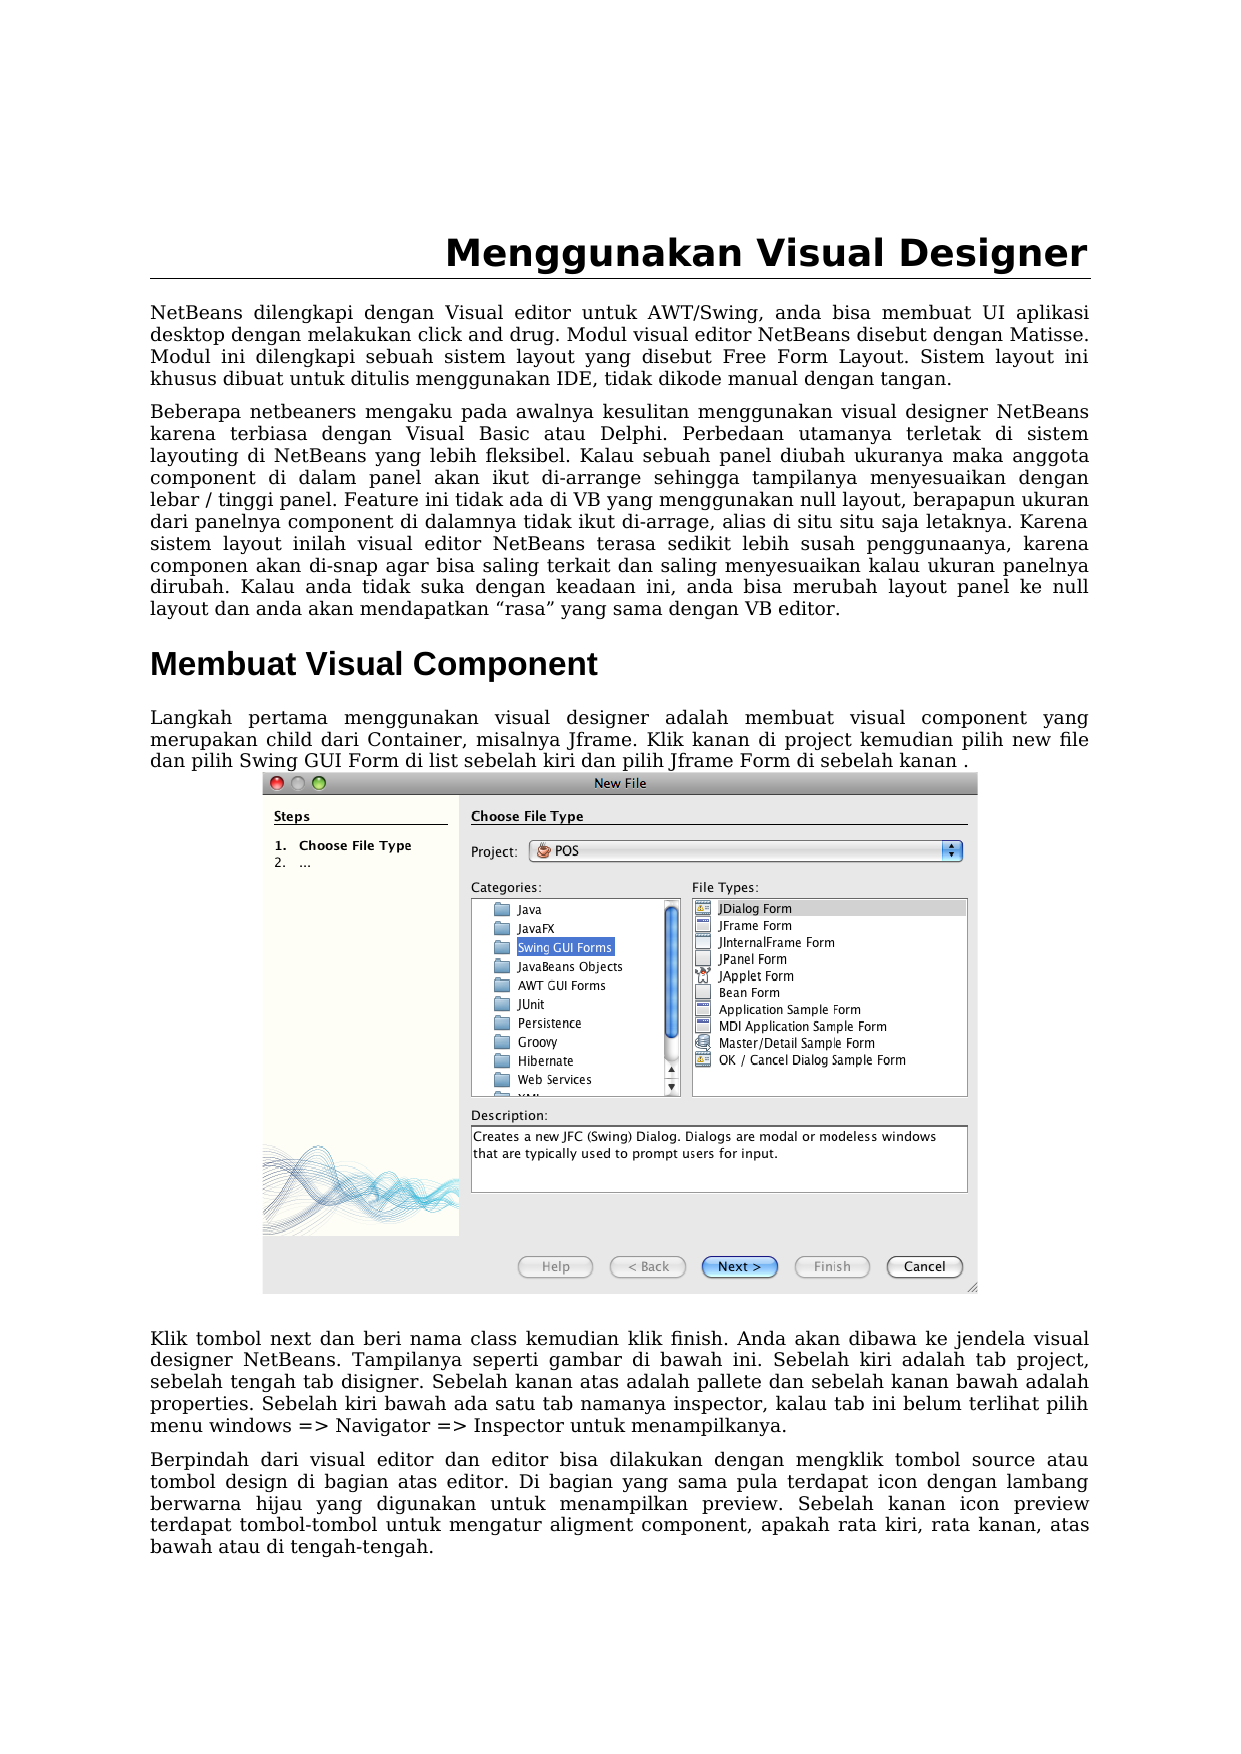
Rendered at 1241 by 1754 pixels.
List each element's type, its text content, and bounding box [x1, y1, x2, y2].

picture [262, 772, 978, 1294]
subtitle Membuat Visual Component [150, 645, 1091, 682]
text Beberapa netbeaners mengaku pada awalnya kesulitan menggunakan visual designer NetBeans karena terbiasa dengan Visual Basic atau Delphi. Perbedaan utamanya terletak di sistem layouting di NetBeans yang lebih fleksibel. Kalau sebuah panel diubah ukuranya maka anggota component di dalam panel akan ikut di-arrange sehingga tampilanya menyesuaikan dengan lebar / tinggi panel. Feature ini tidak ada di VB yang menggunakan null layout, berapapun ukuran dari panelnya component di dalamnya tidak ikut di-arrage, alias di situ situ saja letaknya. Karena sistem layout inilah visual editor NetBeans terasa sedikit lebih susah penggunaanya, karena componen akan di-snap agar bisa saling terkait dan saling menyesuaikan kalau ukuran panelnya dirubah. Kalau anda tidak suka dengan keadaan ini, anda bisa merubah layout panel ke null layout dan anda akan mendapatkan “rasa” yang sama dengan VB editor. [150, 401, 1091, 620]
text NetBeans dilengkapi dengan Visual editor untuk AWT/Swing, anda bisa membuat UI aplikasi desktop dengan melakukan click and drug. Modul visual editor NetBeans disebut dengan Matisse. Modul ini dilengkapi sebuah sistem layout yang disebut Free Form Layout. Sistem layout ini khusus dibuat untuk ditulis menggunakan IDE, tidak dikode manual dengan tangan. [150, 302, 1091, 390]
text Berpindah dari visual editor dan editor bisa dilakukan dengan mengklik tombol source atau tombol design di bagian atas editor. Di bagian yang sama pula terdapat icon dengan lambang berwarna hijau yang digunakan untuk menampilkan preview. Sebelah kanan icon preview terdapat tombol-tombol untuk mengatur aligment component, apakah rata kiri, rata kanan, atas bawah atau di tengah-tengah. [150, 1449, 1091, 1558]
text Klik tombol next dan beri nama class kemudian klik finish. Anda akan dibawa ke jendela visual designer NetBeans. Tampilanya seperti gambar di bawah ini. Sebelah kiri adalah tab project, sebelah tengah tab disigner. Sebelah kanan atas adalah pallete dan sebelah kanan bawah adalah properties. Sebelah kiri bawah ada satu tab namanya inspector, kalau tab ini belum terlihat pilih menu windows => Navigator => Inspector untuk menampilkanya. [150, 1328, 1091, 1437]
subtitle Menggunakan Visual Designer [150, 228, 1091, 278]
text Langkah pertama menggunakan visual designer adalah membuat visual component yang merupakan child dari Container, misalnya Jframe. Klik kanan di project kemudian pilih new file dan pilih Swing GUI Form di list sebelah kiri dan pilih Jframe Form di sebelah kanan . [150, 707, 1091, 772]
